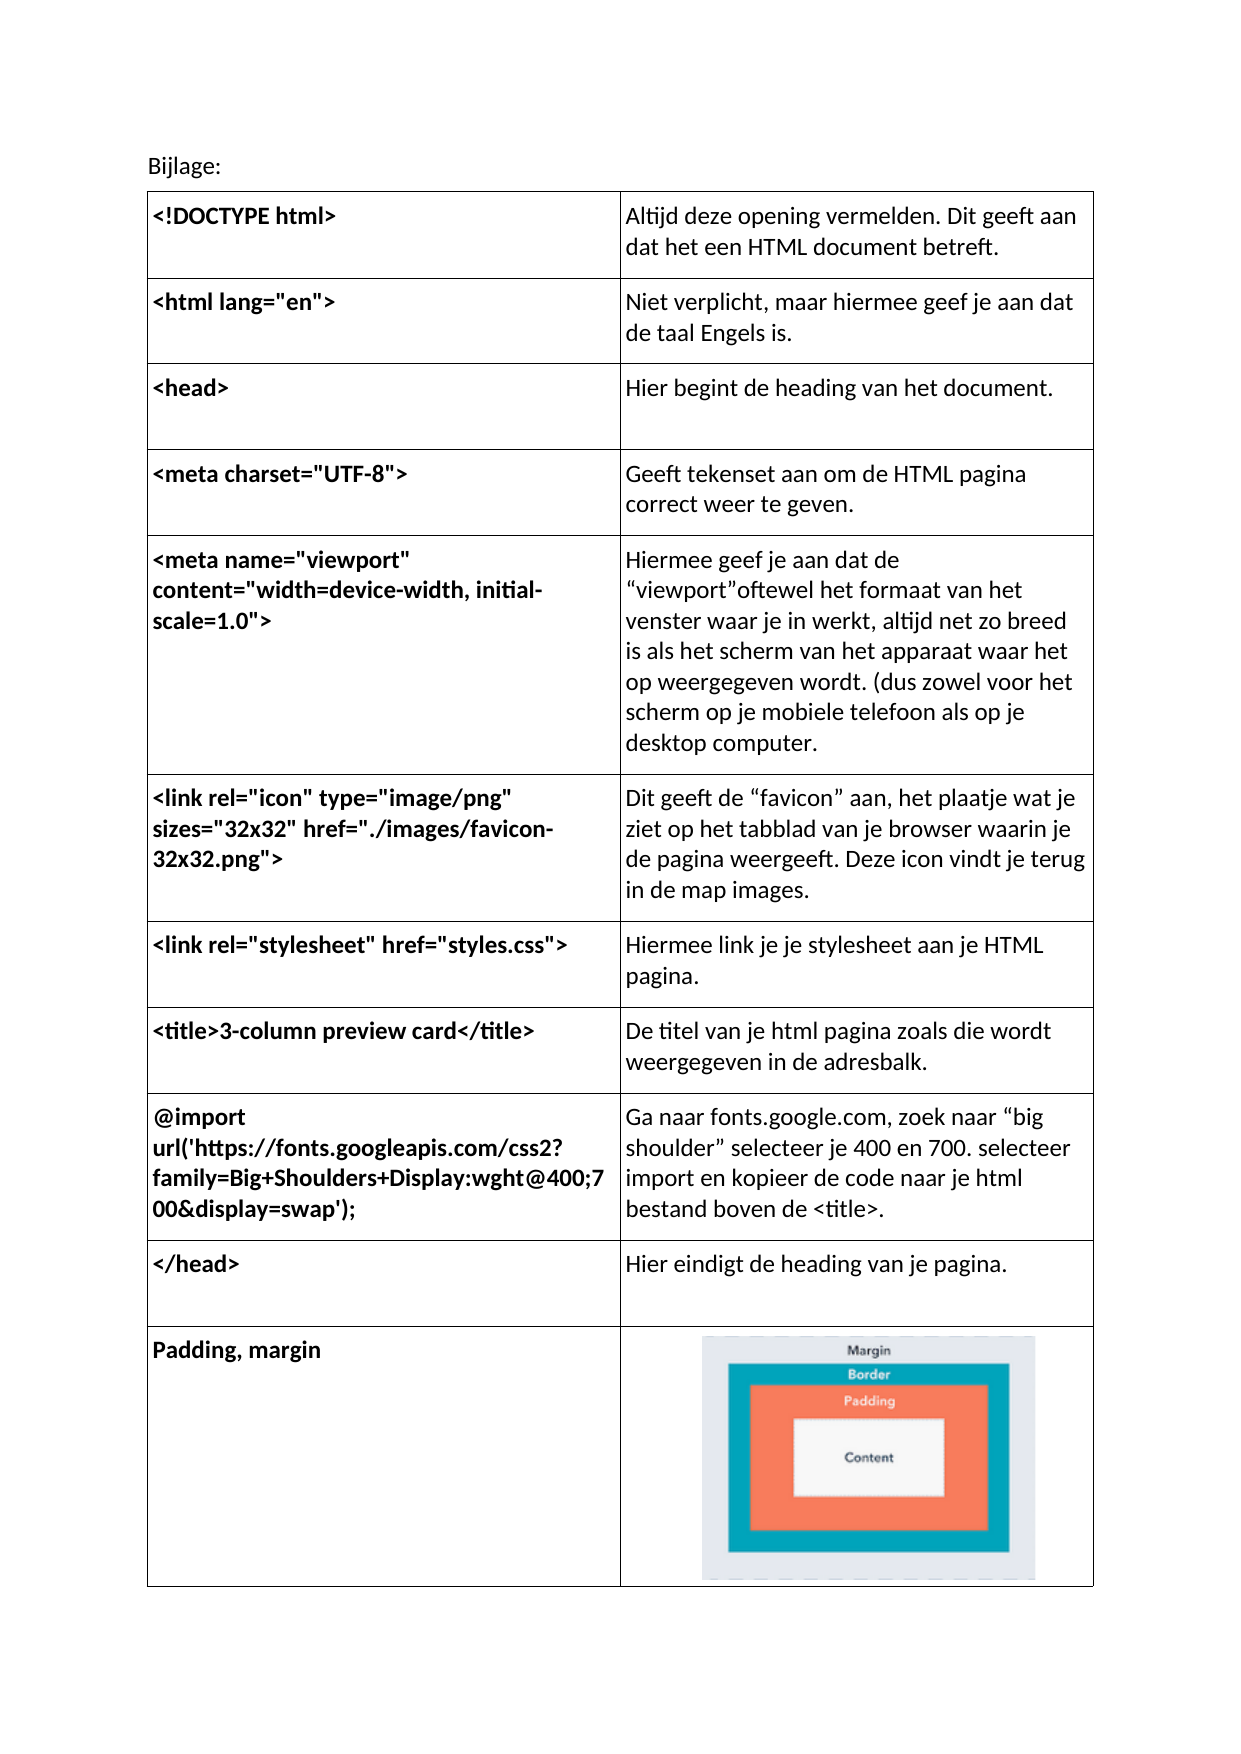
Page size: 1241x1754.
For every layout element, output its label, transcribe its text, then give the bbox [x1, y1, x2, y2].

table_cell <meta charset="UTF-8"> [148, 450, 620, 535]
picture [702, 1336, 1036, 1580]
table_cell Niet verplicht, maar hiermee geef je aan dat de taal Engels is. [621, 279, 1093, 363]
table_cell </head> [148, 1241, 620, 1326]
table_cell [621, 1327, 1093, 1586]
table_header <!DOCTYPE html> [148, 192, 620, 277]
table_cell <title>3-column preview card</title> [148, 1008, 620, 1093]
text Bijlage: [148, 151, 1093, 181]
table_cell Hiermee link je je stylesheet aan je HTML pagina. [621, 922, 1093, 1007]
table_header Altijd deze opening vermelden. Dit geeft aan dat het een HTML document betreft. [621, 192, 1093, 277]
table_cell <link rel="stylesheet" href="styles.css"> [148, 922, 620, 1007]
table_cell <link rel="icon" type="image/png" sizes="32x32" href="./images/favicon-32x32.png"> [148, 775, 620, 921]
table_cell @import url('https://fonts.googleapis.com/css2?family=Big+Shoulders+Display:wght@400;700&display=swap'); [148, 1094, 620, 1239]
table_cell Hier eindigt de heading van je pagina. [621, 1241, 1093, 1326]
table_cell Hier begint de heading van het document. [621, 364, 1093, 449]
table_cell De titel van je html pagina zoals die wordt weergegeven in de adresbalk. [621, 1008, 1093, 1093]
table_cell <meta name="viewport" content="width=device-width, initial-scale=1.0"> [148, 536, 620, 774]
table_cell <html lang="en"> [148, 279, 620, 363]
table_cell Hiermee geef je aan dat de “viewport”oftewel het formaat van het venster waar je in werkt, altijd net zo breed is als het scherm van het apparaat waar het op weergegeven wordt. (dus zowel voor het scherm op je mobiele telefoon als op je desktop computer. [621, 536, 1093, 774]
table_cell Padding, margin [148, 1327, 620, 1586]
table_cell Dit geeft de “favicon” aan, het plaatje wat je ziet op het tabblad van je browser waarin je de pagina weergeeft. Deze icon vindt je terug in de map images. [621, 775, 1093, 921]
table_cell <head> [148, 364, 620, 449]
table_cell Ga naar fonts.google.com, zoek naar “big shoulder” selecteer je 400 en 700. selecteer import en kopieer de code naar je html bestand boven de <title>. [621, 1094, 1093, 1239]
table_cell Geeft tekenset aan om de HTML pagina correct weer te geven. [621, 450, 1093, 535]
